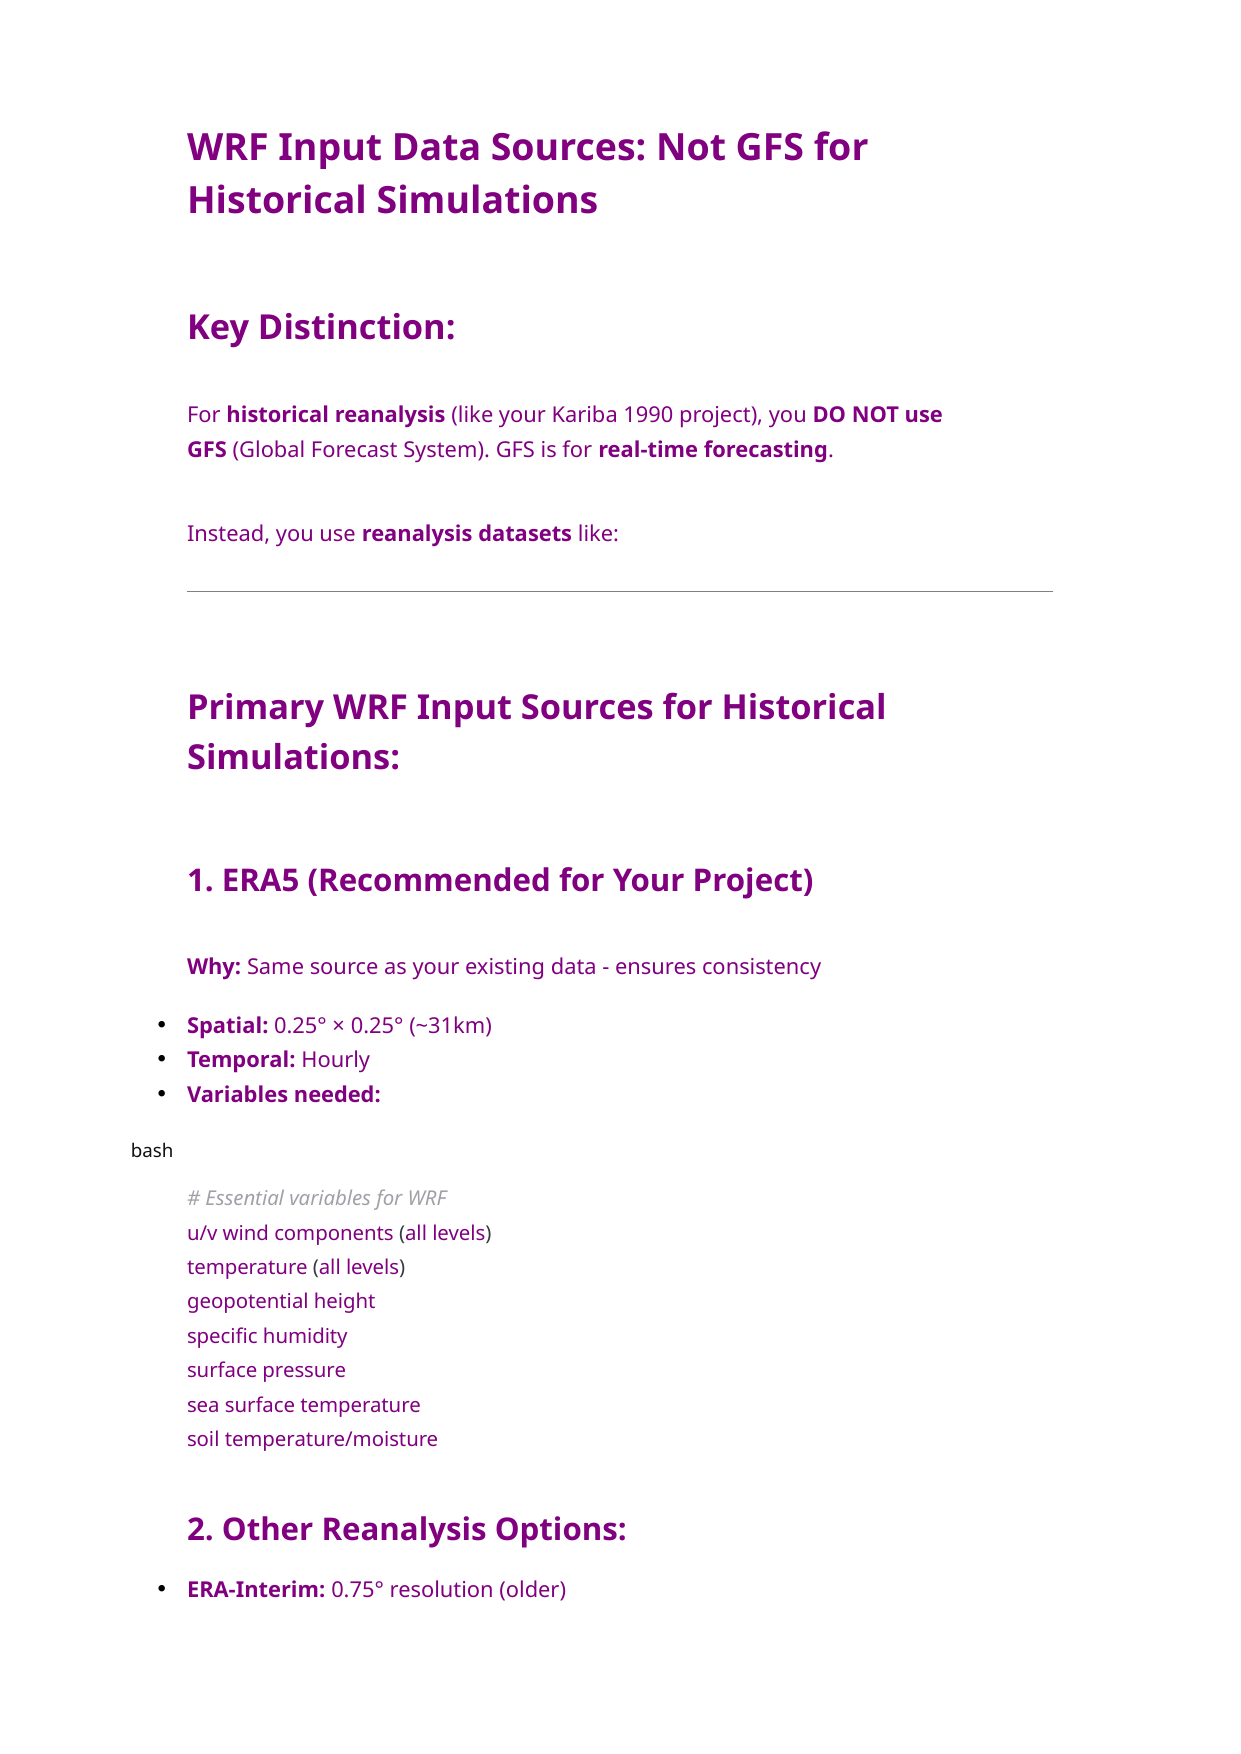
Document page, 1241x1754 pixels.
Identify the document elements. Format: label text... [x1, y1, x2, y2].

list # Essential variables for WRF [187, 1177, 1053, 1212]
text For historical reanalysis (like your Kariba 1990 project), you DO NOT use GFS (Global Forecast System). GFS is for real-time forecasting. [187, 399, 1053, 463]
list u/v wind components (all levels) [187, 1212, 1053, 1246]
text Instead, you use reanalysis datasets like: [187, 518, 1053, 547]
list Variables needed: [187, 1078, 1053, 1108]
list bash [131, 1134, 1053, 1163]
subtitle Primary WRF Input Sources for Historical Simulations: [187, 679, 1053, 779]
list ERA-Interim: 0.75° resolution (older) [187, 1574, 1053, 1604]
list temperature (all levels) [187, 1246, 1053, 1280]
subtitle 1. ERA5 (Recommended for Your Project) [187, 854, 1053, 901]
list soil temperature/moisture [187, 1418, 1053, 1452]
subtitle 2. Other Reanalysis Options: [187, 1502, 1053, 1549]
list sea surface temperature [187, 1383, 1053, 1418]
list surface pressure [187, 1349, 1053, 1383]
list specific humidity [187, 1315, 1053, 1349]
list Spatial: 0.25° × 0.25° (~31km) [187, 1010, 1053, 1040]
subtitle Key Distinction: [187, 299, 1053, 349]
subtitle WRF Input Data Sources: Not GFS for Historical Simulations [187, 118, 1053, 224]
text Why: Same source as your existing data - ensures consistency [187, 951, 1053, 981]
list Temporal: Hourly [187, 1044, 1053, 1074]
list geopotential height [187, 1280, 1053, 1315]
